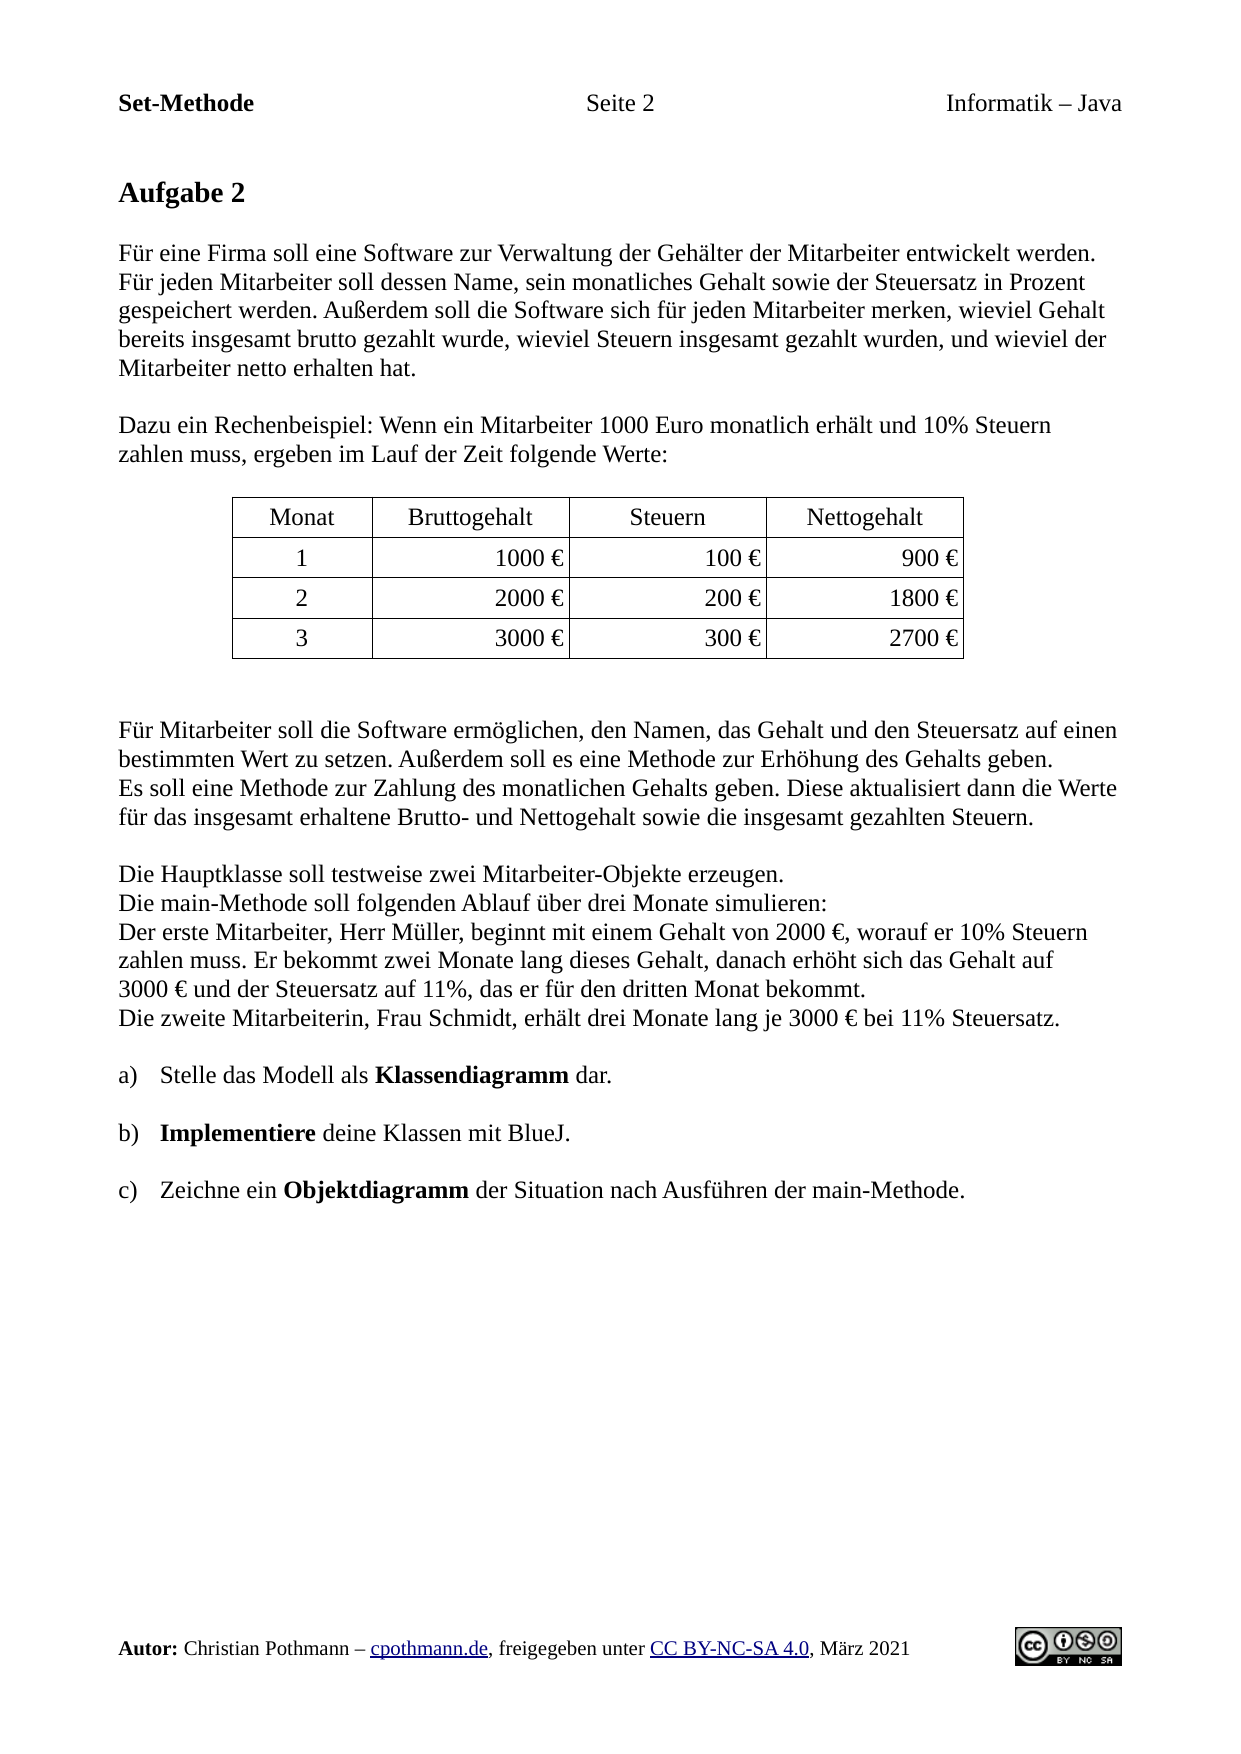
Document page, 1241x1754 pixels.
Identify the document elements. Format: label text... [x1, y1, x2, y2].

list Zeichne ein Objektdiagramm der Situation nach Ausführen der main-Methode. [118, 1175, 1122, 1204]
table_cell 3000 € [373, 619, 569, 658]
table_cell 3 [233, 619, 372, 658]
text Autor: Christian Pothmann – cpothmann.de, freigegeben unter CC BY-NC-SA 4.0, März 2021 [118, 1635, 1015, 1659]
text Die Hauptklasse soll testweise zwei Mitarbeiter-Objekte erzeugen. [118, 859, 1122, 888]
table_cell 1000 € [373, 538, 569, 577]
text Es soll eine Methode zur Zahlung des monatlichen Gehalts geben. Diese aktualisiert dann die Werte für das insgesamt erhaltene Brutto- und Nettogehalt sowie die insgesamt gezahlten Steuern. [118, 773, 1122, 830]
text Für eine Firma soll eine Software zur Verwaltung der Gehälter der Mitarbeiter entwickelt werden. [118, 238, 1122, 267]
picture [1015, 1627, 1122, 1666]
text Dazu ein Rechenbeispiel: Wenn ein Mitarbeiter 1000 Euro monatlich erhält und 10% Steuern zahlen muss, ergeben im Lauf der Zeit folgende Werte: [118, 410, 1122, 468]
text Für Mitarbeiter soll die Software ermöglichen, den Namen, das Gehalt und den Steuersatz auf einen bestimmten Wert zu setzen. Außerdem soll es eine Methode zur Erhöhung des Gehalts geben. [118, 715, 1122, 773]
text Die zweite Mitarbeiterin, Frau Schmidt, erhält drei Monate lang je 3000 € bei 11% Steuersatz. [118, 1003, 1122, 1032]
text Die main-Methode soll folgenden Ablauf über drei Monate simulieren: [118, 888, 1122, 917]
table_cell 1 [233, 538, 372, 577]
table_header Monat [233, 498, 372, 537]
table_header Bruttogehalt [373, 498, 569, 537]
text Der erste Mitarbeiter, Herr Müller, beginnt mit einem Gehalt von 2000 €, worauf er 10% Steuern zahlen muss. Er bekommt zwei Monate lang dieses Gehalt, danach erhöht sich das Gehalt auf 3000 € und der Steuersatz auf 11%, das er für den dritten Monat bekommt. [118, 917, 1122, 1003]
table_cell 300 € [570, 619, 766, 658]
text Aufgabe 2 [118, 176, 1122, 209]
table_cell 2 [233, 578, 372, 617]
table_header Nettogehalt [767, 498, 963, 537]
table_cell 1800 € [767, 578, 963, 617]
table_cell 2000 € [373, 578, 569, 617]
table_cell 900 € [767, 538, 963, 577]
text Für jeden Mitarbeiter soll dessen Name, sein monatliches Gehalt sowie der Steuersatz in Prozent gespeichert werden. Außerdem soll die Software sich für jeden Mitarbeiter merken, wieviel Gehalt bereits insgesamt brutto gezahlt wurde, wieviel Steuern insgesamt gezahlt wurden, und wieviel der Mitarbeiter netto erhalten hat. [118, 267, 1122, 382]
table_cell 200 € [570, 578, 766, 617]
table_cell 100 € [570, 538, 766, 577]
list Stelle das Modell als Klassendiagramm dar. [118, 1060, 1122, 1089]
table_header Steuern [570, 498, 766, 537]
table_cell 2700 € [767, 619, 963, 658]
list Implementiere deine Klassen mit BlueJ. [118, 1118, 1122, 1147]
